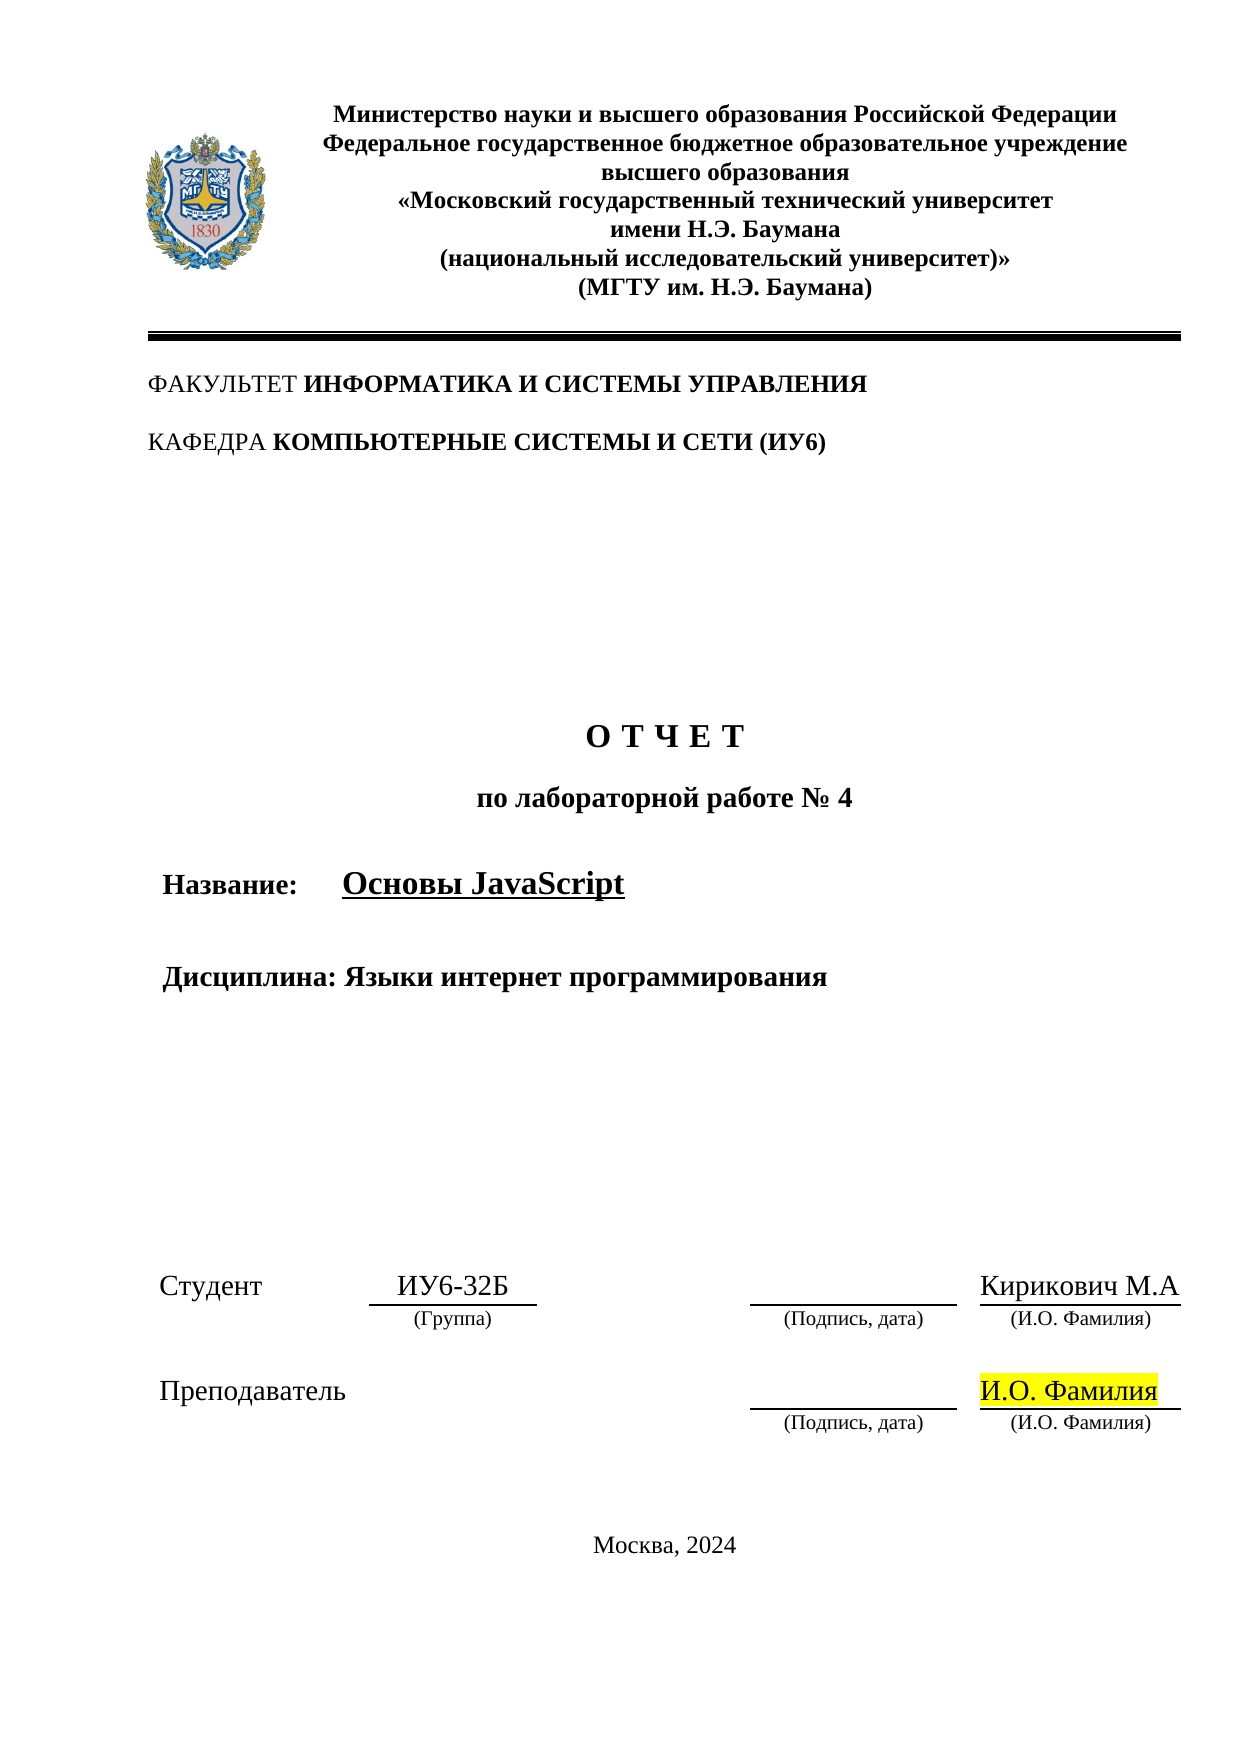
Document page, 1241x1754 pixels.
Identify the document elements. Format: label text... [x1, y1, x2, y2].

table_cell [148, 1339, 357, 1373]
text ФАКУЛЬТЕТ Информатика и системы управления [148, 369, 1181, 398]
table_cell (Подпись, дата) [738, 1410, 969, 1443]
table_cell [548, 1339, 738, 1373]
table_cell [548, 1306, 738, 1339]
table_cell (И.О. Фамилия) [969, 1306, 1193, 1339]
table_cell [738, 1373, 969, 1410]
table_cell (Подпись, дата) [738, 1306, 969, 1339]
table_cell [969, 1339, 1193, 1373]
table_cell [357, 1373, 548, 1410]
table_header Кирикович М.А [969, 1269, 1193, 1306]
table_cell [548, 1410, 738, 1443]
table_cell [548, 1373, 738, 1410]
table_cell (Группа) [357, 1306, 548, 1339]
text КАФЕДРА Компьютерные системы и сети (ИУ6) [148, 427, 1181, 456]
subtitle Отчет [148, 716, 1181, 755]
table_header ИУ6-32Б [357, 1269, 548, 1306]
table_cell [148, 1410, 357, 1443]
text Москва, 2024 [148, 1530, 1181, 1558]
table_header [548, 1269, 738, 1306]
table_header [738, 1269, 969, 1306]
text Название: Основы JavaScript [162, 863, 1181, 902]
table_header Студент [148, 1269, 357, 1306]
table_header [136, 99, 284, 300]
table_cell [357, 1339, 548, 1373]
table_cell (И.О. Фамилия) [969, 1410, 1193, 1443]
table_header Министерство науки и высшего образования Российской Федерации Федеральное государственное бюджетное образовательное учреждение высшего образования «Московский государственный технический университет имени Н.Э. Баумана (национальный исследовательский университет)» (МГТУ им. Н.Э. Баумана) [284, 99, 1166, 300]
text Дисциплина: Языки интернет программирования [162, 959, 1181, 993]
table_cell [148, 1306, 357, 1339]
table_cell И.О. Фамилия [969, 1373, 1193, 1410]
subtitle по лабораторной работе № 4 [148, 780, 1181, 813]
table_cell [357, 1410, 548, 1443]
table_cell Преподаватель [148, 1373, 357, 1410]
table_cell [738, 1339, 969, 1373]
picture [145, 133, 266, 270]
